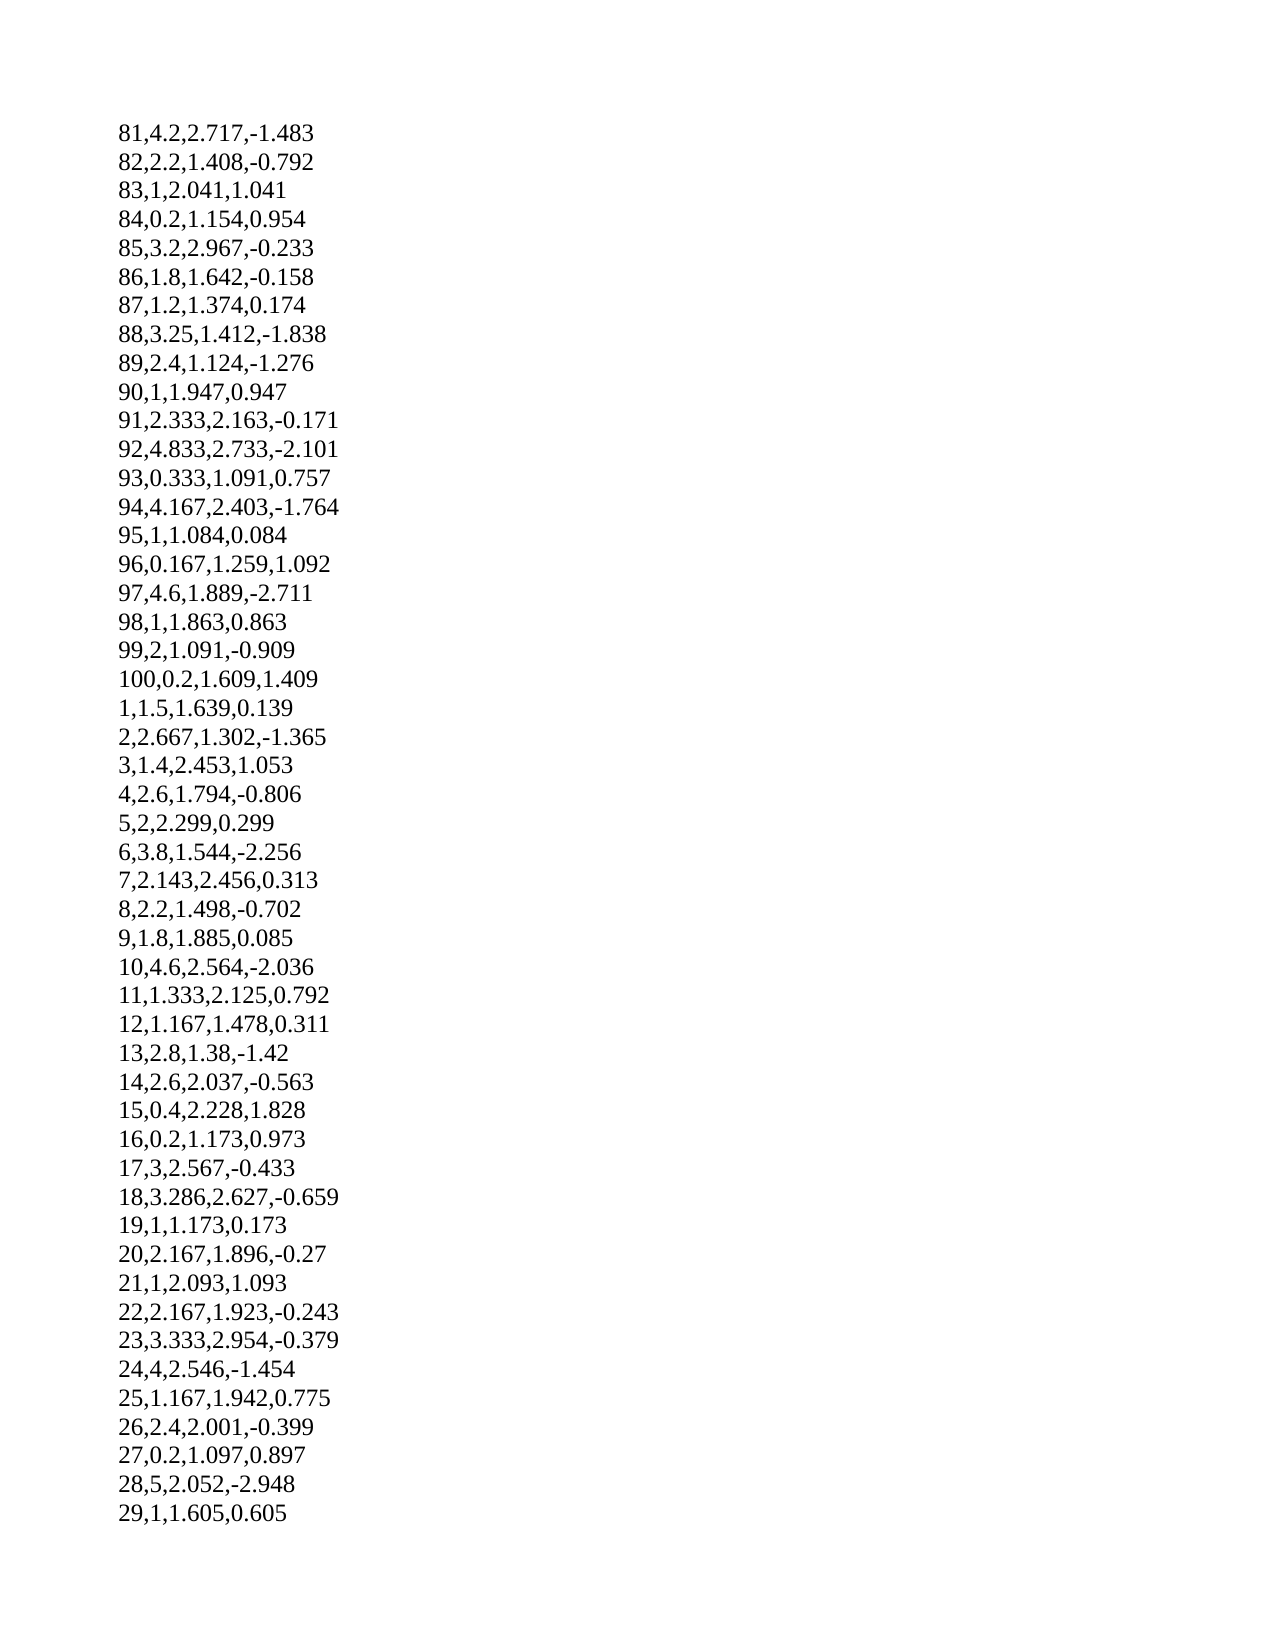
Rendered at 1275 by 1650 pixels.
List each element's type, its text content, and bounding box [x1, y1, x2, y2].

text 97,4.6,1.889,-2.711 [118, 578, 1157, 607]
text 16,0.2,1.173,0.973 [118, 1124, 1157, 1153]
text 87,1.2,1.374,0.174 [118, 291, 1157, 319]
text 23,3.333,2.954,-0.379 [118, 1326, 1157, 1354]
text 7,2.143,2.456,0.313 [118, 866, 1157, 894]
text 26,2.4,2.001,-0.399 [118, 1412, 1157, 1441]
text 25,1.167,1.942,0.775 [118, 1383, 1157, 1412]
text 93,0.333,1.091,0.757 [118, 463, 1157, 492]
text 15,0.4,2.228,1.828 [118, 1096, 1157, 1124]
text 81,4.2,2.717,-1.483 [118, 118, 1157, 147]
text 86,1.8,1.642,-0.158 [118, 262, 1157, 291]
text 12,1.167,1.478,0.311 [118, 1009, 1157, 1038]
text 11,1.333,2.125,0.792 [118, 981, 1157, 1009]
text 19,1,1.173,0.173 [118, 1211, 1157, 1239]
text 21,1,2.093,1.093 [118, 1268, 1157, 1297]
text 24,4,2.546,-1.454 [118, 1354, 1157, 1383]
text 2,2.667,1.302,-1.365 [118, 722, 1157, 751]
text 100,0.2,1.609,1.409 [118, 664, 1157, 693]
text 22,2.167,1.923,-0.243 [118, 1297, 1157, 1326]
text 84,0.2,1.154,0.954 [118, 204, 1157, 233]
text 28,5,2.052,-2.948 [118, 1469, 1157, 1498]
text 6,3.8,1.544,-2.256 [118, 837, 1157, 866]
text 29,1,1.605,0.605 [118, 1498, 1157, 1527]
text 20,2.167,1.896,-0.27 [118, 1239, 1157, 1268]
text 8,2.2,1.498,-0.702 [118, 894, 1157, 923]
text 83,1,2.041,1.041 [118, 176, 1157, 204]
text 13,2.8,1.38,-1.42 [118, 1038, 1157, 1067]
text 18,3.286,2.627,-0.659 [118, 1182, 1157, 1211]
text 82,2.2,1.408,-0.792 [118, 147, 1157, 176]
text 4,2.6,1.794,-0.806 [118, 779, 1157, 808]
text 1,1.5,1.639,0.139 [118, 693, 1157, 722]
text 85,3.2,2.967,-0.233 [118, 233, 1157, 262]
text 94,4.167,2.403,-1.764 [118, 492, 1157, 521]
text 3,1.4,2.453,1.053 [118, 751, 1157, 779]
text 27,0.2,1.097,0.897 [118, 1441, 1157, 1469]
text 99,2,1.091,-0.909 [118, 636, 1157, 664]
text 17,3,2.567,-0.433 [118, 1153, 1157, 1182]
text 14,2.6,2.037,-0.563 [118, 1067, 1157, 1096]
text 89,2.4,1.124,-1.276 [118, 348, 1157, 377]
text 91,2.333,2.163,-0.171 [118, 406, 1157, 434]
text 5,2,2.299,0.299 [118, 808, 1157, 837]
text 96,0.167,1.259,1.092 [118, 549, 1157, 578]
text 88,3.25,1.412,-1.838 [118, 319, 1157, 348]
text 10,4.6,2.564,-2.036 [118, 952, 1157, 981]
text 90,1,1.947,0.947 [118, 377, 1157, 406]
text 95,1,1.084,0.084 [118, 521, 1157, 549]
text 9,1.8,1.885,0.085 [118, 923, 1157, 952]
text 98,1,1.863,0.863 [118, 607, 1157, 636]
text 92,4.833,2.733,-2.101 [118, 434, 1157, 463]
